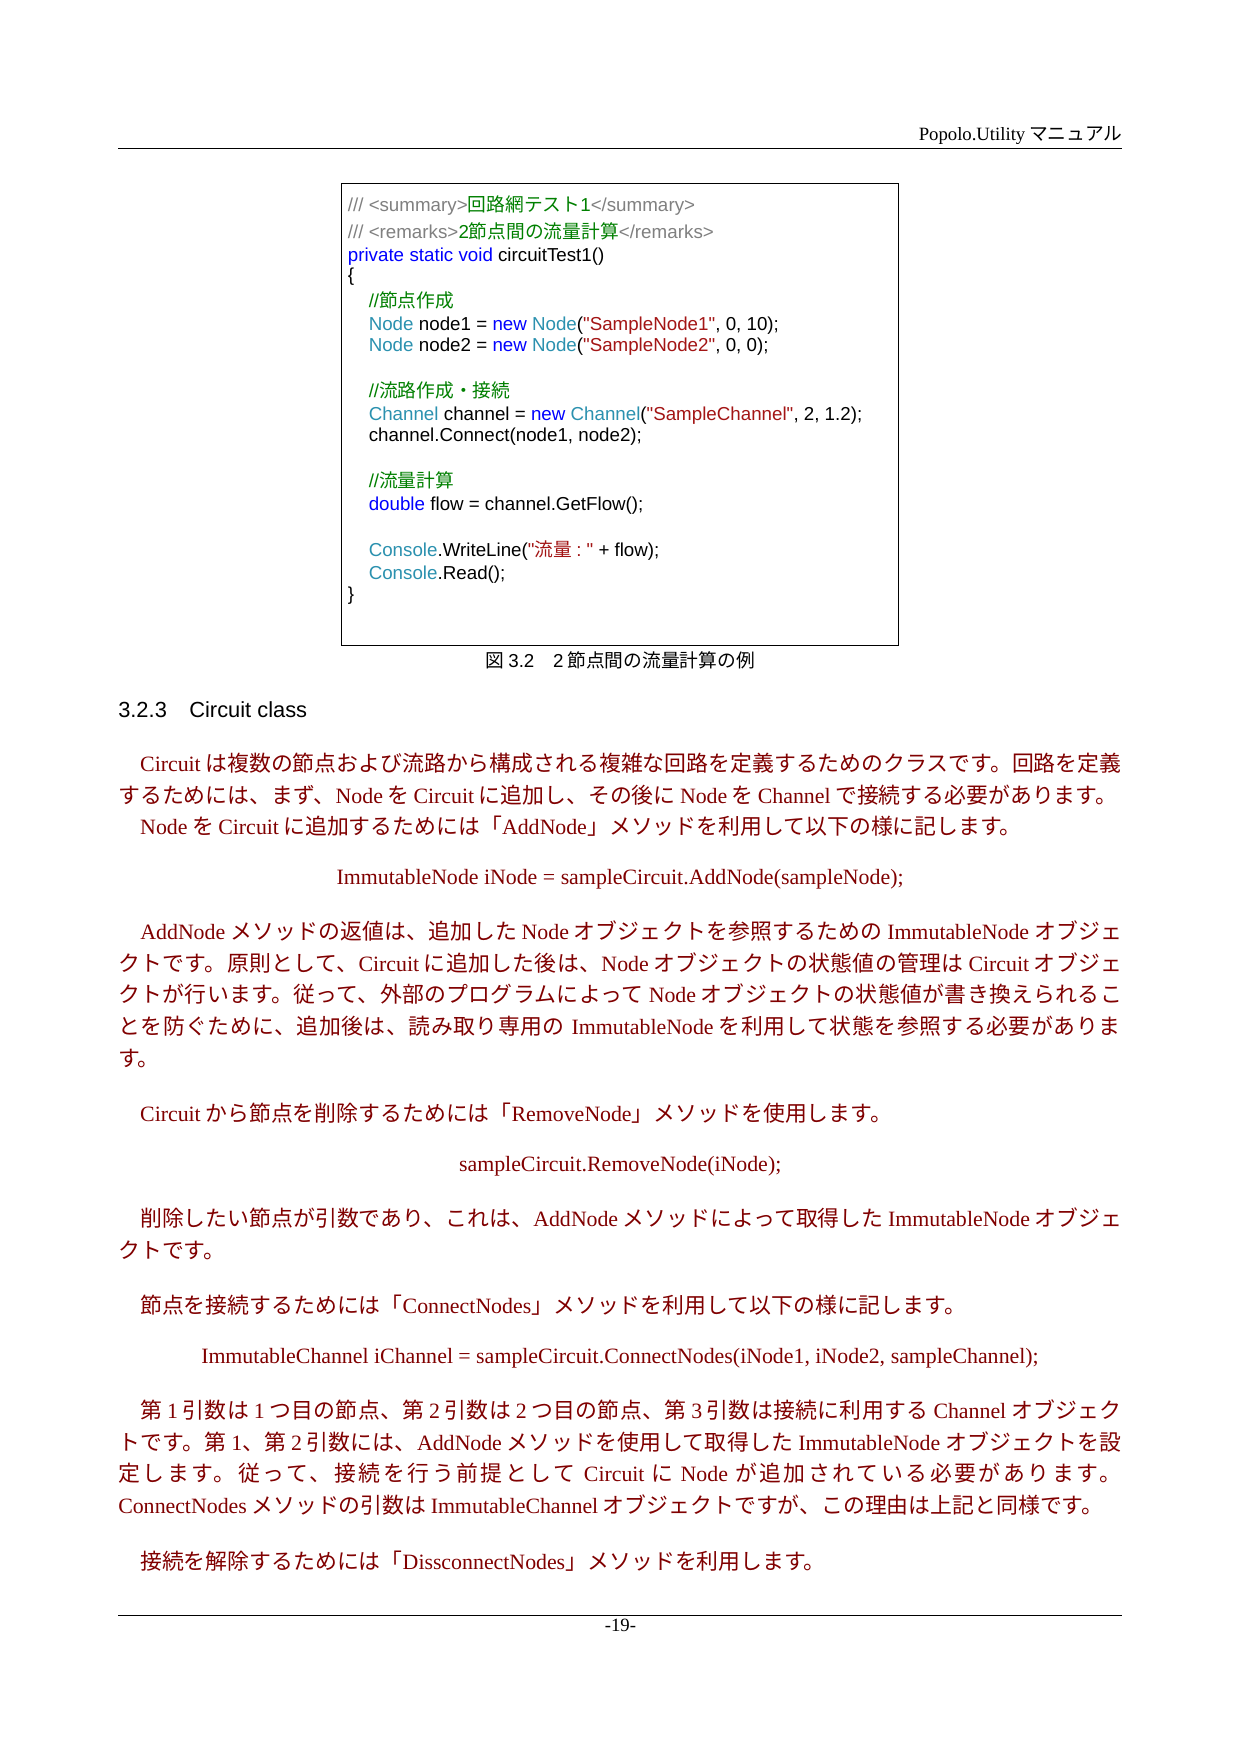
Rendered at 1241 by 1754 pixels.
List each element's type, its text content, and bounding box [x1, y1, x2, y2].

text sampleCircuit.RemoveNode(iNode); [118, 1152, 1122, 1177]
text Circuitは複数の節点および流路から構成される複雑な回路を定義するためのクラスです。回路を定義するためには、まず、NodeをCircuitに追加し、その後にNodeをChannelで接続する必要があります。 [118, 746, 1122, 809]
text 接続を解除するためには「DissconnectNodes」メソッドを利用します。 [118, 1544, 1122, 1576]
subtitle Circuit class [118, 697, 1122, 722]
text 節点を接続するためには「ConnectNodes」メソッドを利用して以下の様に記します。 [118, 1288, 1122, 1320]
text 図3.2 2節点間の流量計算の例 [342, 646, 898, 673]
text ImmutableNode iNode = sampleCircuit.AddNode(sampleNode); [118, 865, 1122, 889]
text ImmutableChannel iChannel = sampleCircuit.ConnectNodes(iNode1, iNode2, sampleChannel); [118, 1344, 1122, 1369]
text 第1引数は1つ目の節点、第2引数は2つ目の節点、第3引数は接続に利用するChannelオブジェクトです。第1、第2引数には、AddNodeメソッドを使用して取得したImmutableNodeオブジェクトを設定します。従って、接続を行う前提としてCircuitにNodeが追加されている必要があります。 ConnectNodesメソッドの引数はImmutableChannelオブジェクトですが、この理由は上記と同様です。 [118, 1393, 1122, 1520]
text Circuitから節点を削除するためには「RemoveNode」メソッドを使用します。 [118, 1096, 1122, 1128]
text 図3.2 2節点間の流量計算の例 [342, 184, 898, 645]
text AddNodeメソッドの返値は、追加したNodeオブジェクトを参照するためのImmutableNodeオブジェクトです。原則として、Circuitに追加した後は、Nodeオブジェクトの状態値の管理はCircuitオブジェクトが行います。従って、外部のプログラムによってNodeオブジェクトの状態値が書き換えられることを防ぐために、追加後は、読み取り専用のImmutableNodeを利用して状態を参照する必要があります。 [118, 914, 1122, 1072]
text NodeをCircuitに追加するためには「AddNode」メソッドを利用して以下の様に記します。 [118, 809, 1122, 841]
text 削除したい節点が引数であり、これは、AddNodeメソッドによって取得したImmutableNodeオブジェクトです。 [118, 1201, 1122, 1264]
